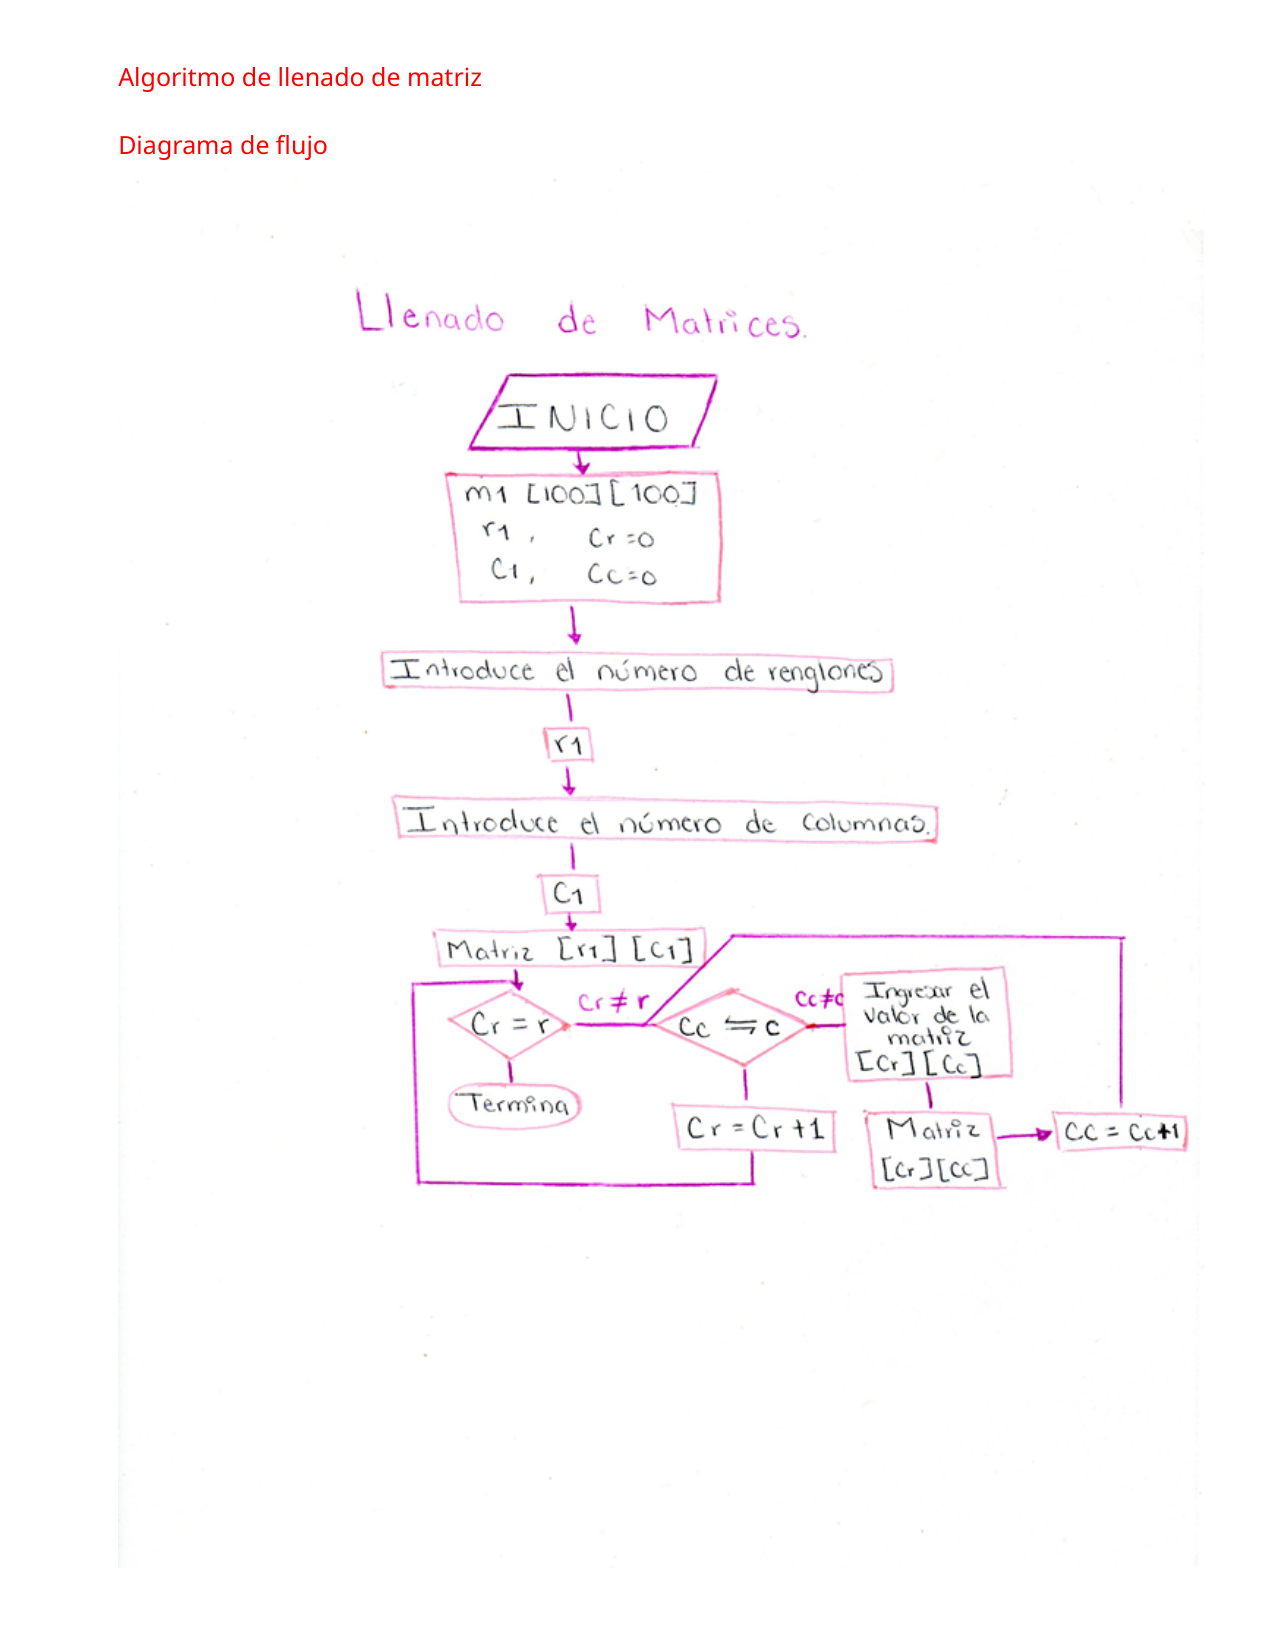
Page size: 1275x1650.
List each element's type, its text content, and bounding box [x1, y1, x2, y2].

text Diagrama de flujo [118, 127, 1205, 161]
text Algoritmo de llenado de matriz [118, 59, 1205, 93]
